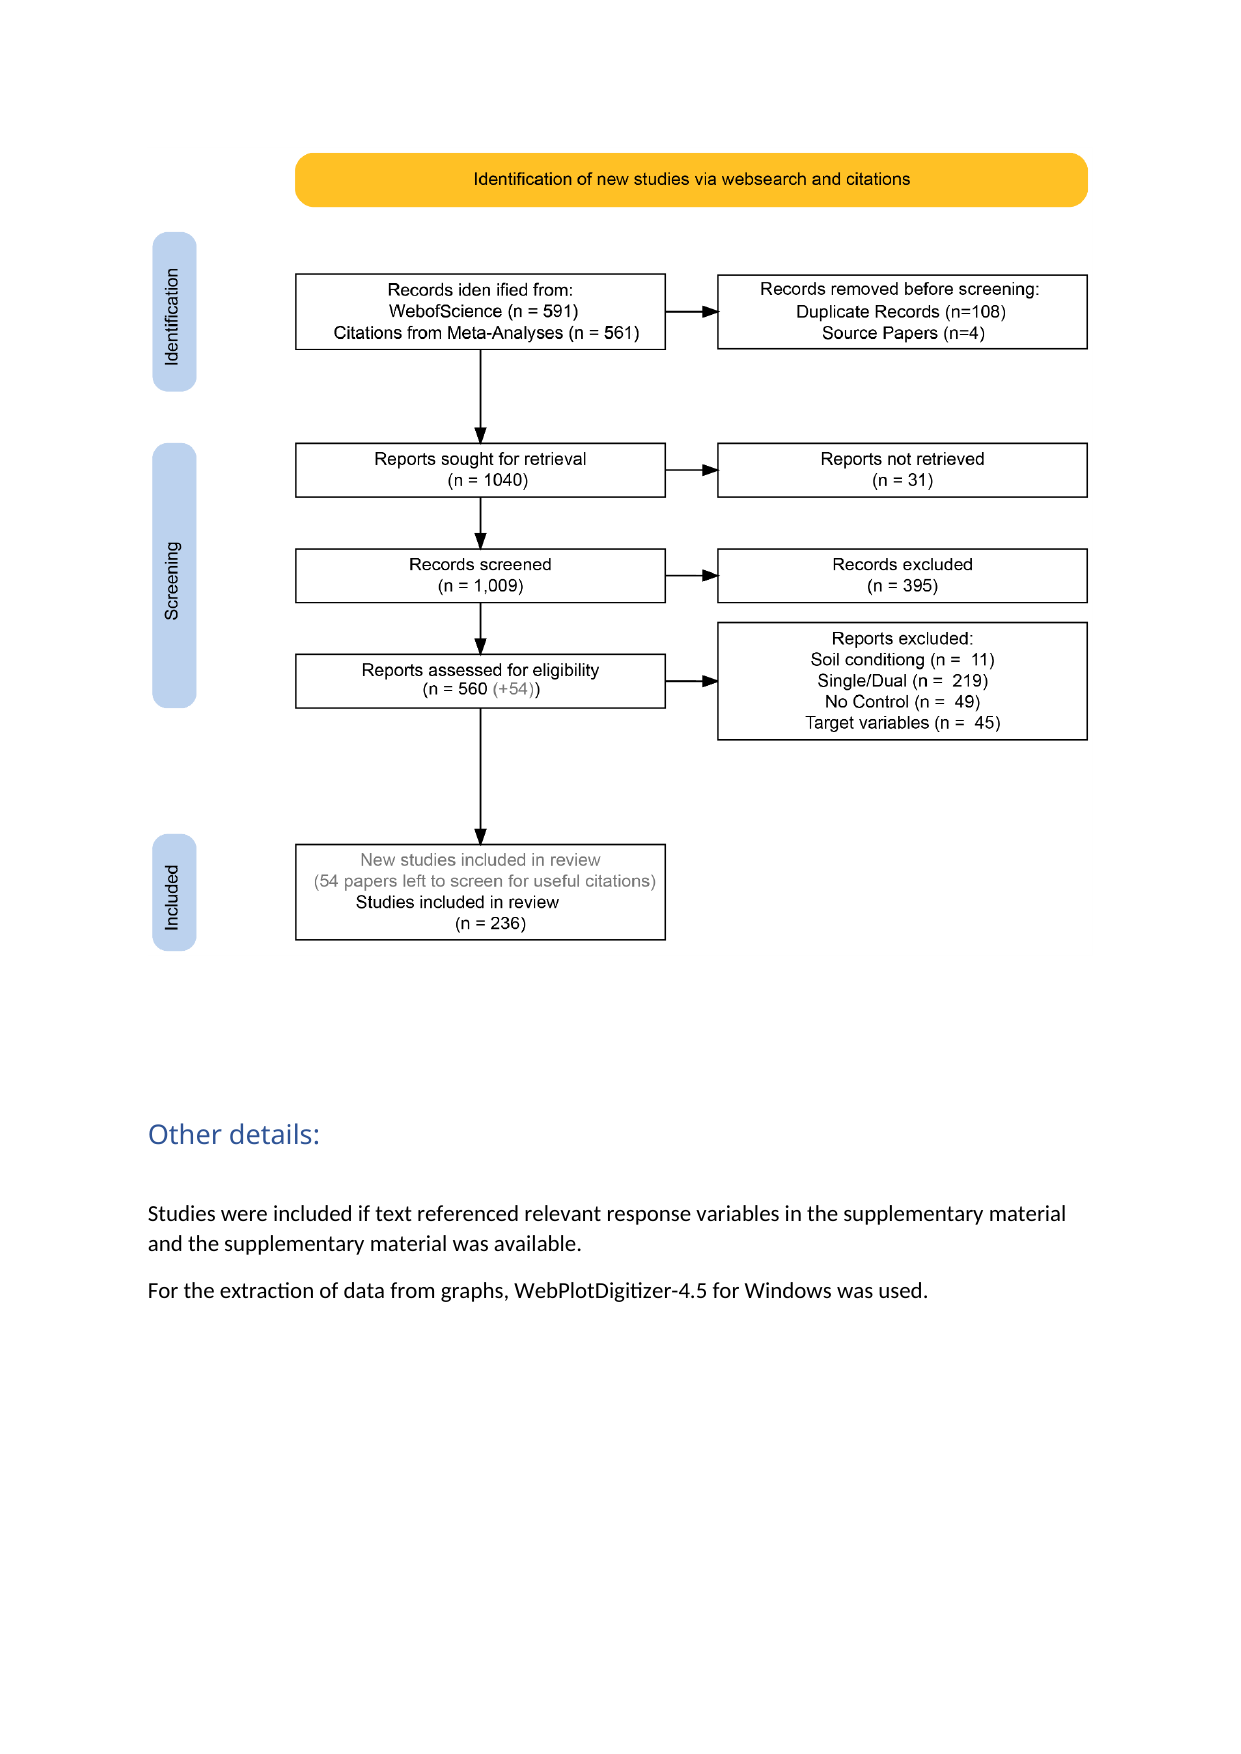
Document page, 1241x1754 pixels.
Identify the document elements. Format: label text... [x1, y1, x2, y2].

text For the extraction of data from graphs, WebPlotDigitizer-4.5 for Windows was used. [148, 1276, 1093, 1304]
text Studies were included if text referenced relevant response variables in the supplementary material and the supplementary material was available. [148, 1199, 1093, 1257]
picture [147, 147, 1093, 956]
subtitle Other details: [148, 1115, 1093, 1152]
